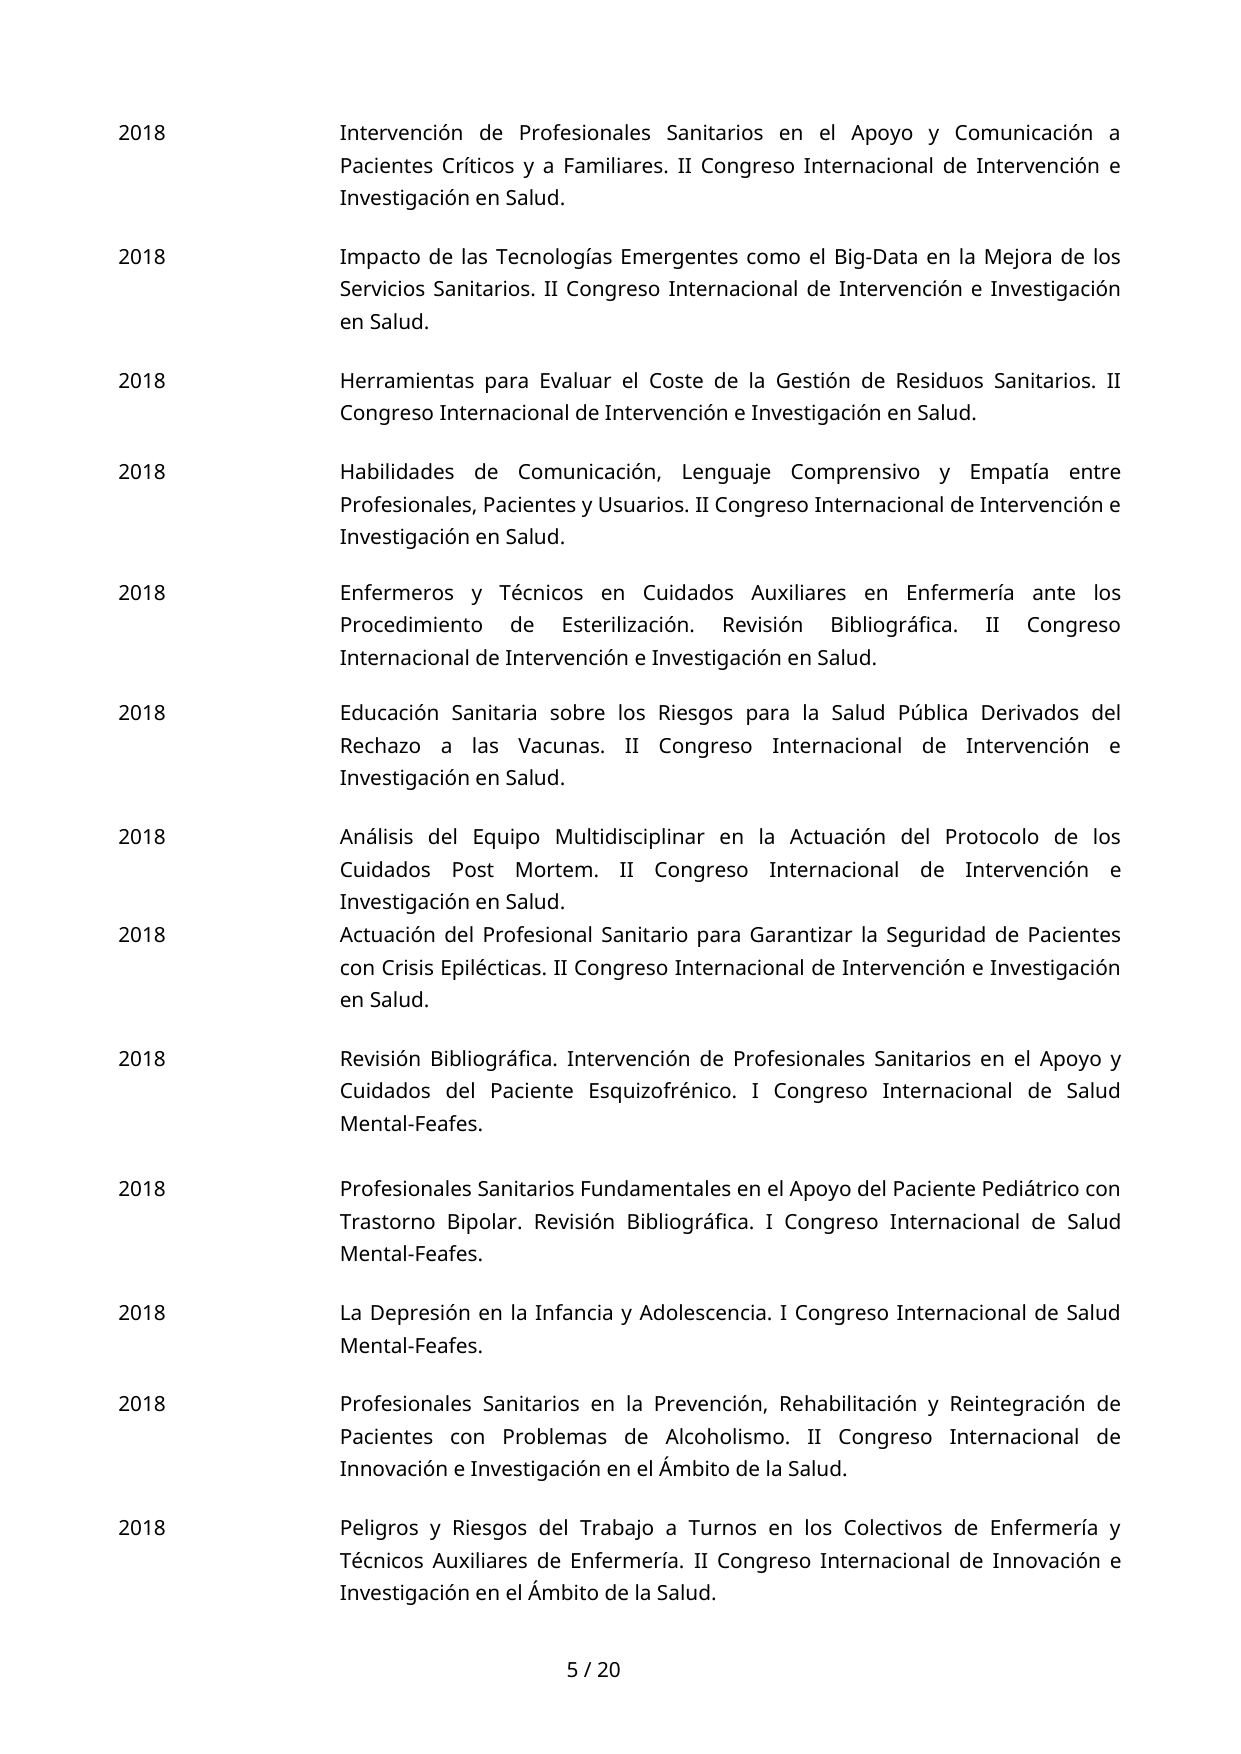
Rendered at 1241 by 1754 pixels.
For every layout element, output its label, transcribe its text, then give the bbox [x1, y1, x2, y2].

text 2018 Herramientas para Evaluar el Coste de la Gestión de Residuos Sanitarios. II Congreso Internacional de Intervención e Investigación en Salud. [118, 366, 1122, 427]
text 2018 Profesionales Sanitarios Fundamentales en el Apoyo del Paciente Pediátrico con Trastorno Bipolar. Revisión Bibliográfica. I Congreso Internacional de Salud Mental-Feafes. [118, 1174, 1122, 1268]
text 2018 La Depresión en la Infancia y Adolescencia. I Congreso Internacional de Salud Mental-Feafes. [118, 1298, 1122, 1359]
text 2018 Revisión Bibliográfica. Intervención de Profesionales Sanitarios en el Apoyo y Cuidados del Paciente Esquizofrénico. I Congreso Internacional de Salud Mental-Feafes. [118, 1044, 1122, 1137]
text 2018 Educación Sanitaria sobre los Riesgos para la Salud Pública Derivados del Rechazo a las Vacunas. II Congreso Internacional de Intervención e Investigación en Salud. [118, 698, 1122, 792]
text 2018 Intervención de Profesionales Sanitarios en el Apoyo y Comunicación a Pacientes Críticos y a Familiares. II Congreso Internacional de Intervención e Investigación en Salud. [118, 118, 1122, 212]
text 2018 Análisis del Equipo Multidisciplinar en la Actuación del Protocolo de los Cuidados Post Mortem. II Congreso Internacional de Intervención e Investigación en Salud. [118, 822, 1122, 916]
text 2018 Actuación del Profesional Sanitario para Garantizar la Seguridad de Pacientes con Crisis Epilécticas. II Congreso Internacional de Intervención e Investigación en Salud. [118, 920, 1122, 1014]
text 2018 Peligros y Riesgos del Trabajo a Turnos en los Colectivos de Enfermería y Técnicos Auxiliares de Enfermería. II Congreso Internacional de Innovación e Investigación en el Ámbito de la Salud. [118, 1513, 1122, 1607]
text 2018 Habilidades de Comunicación, Lenguaje Comprensivo y Empatía entre Profesionales, Pacientes y Usuarios. II Congreso Internacional de Intervención e Investigación en Salud. [118, 457, 1122, 551]
text 2018 Impacto de las Tecnologías Emergentes como el Big-Data en la Mejora de los Servicios Sanitarios. II Congreso Internacional de Intervención e Investigación en Salud. [118, 242, 1122, 336]
text 2018 Enfermeros y Técnicos en Cuidados Auxiliares en Enfermería ante los Procedimiento de Esterilización. Revisión Bibliográfica. II Congreso Internacional de Intervención e Investigación en Salud. [118, 578, 1122, 671]
text 2018 Profesionales Sanitarios en la Prevención, Rehabilitación y Reintegración de Pacientes con Problemas de Alcoholismo. II Congreso Internacional de Innovación e Investigación en el Ámbito de la Salud. [118, 1389, 1122, 1483]
